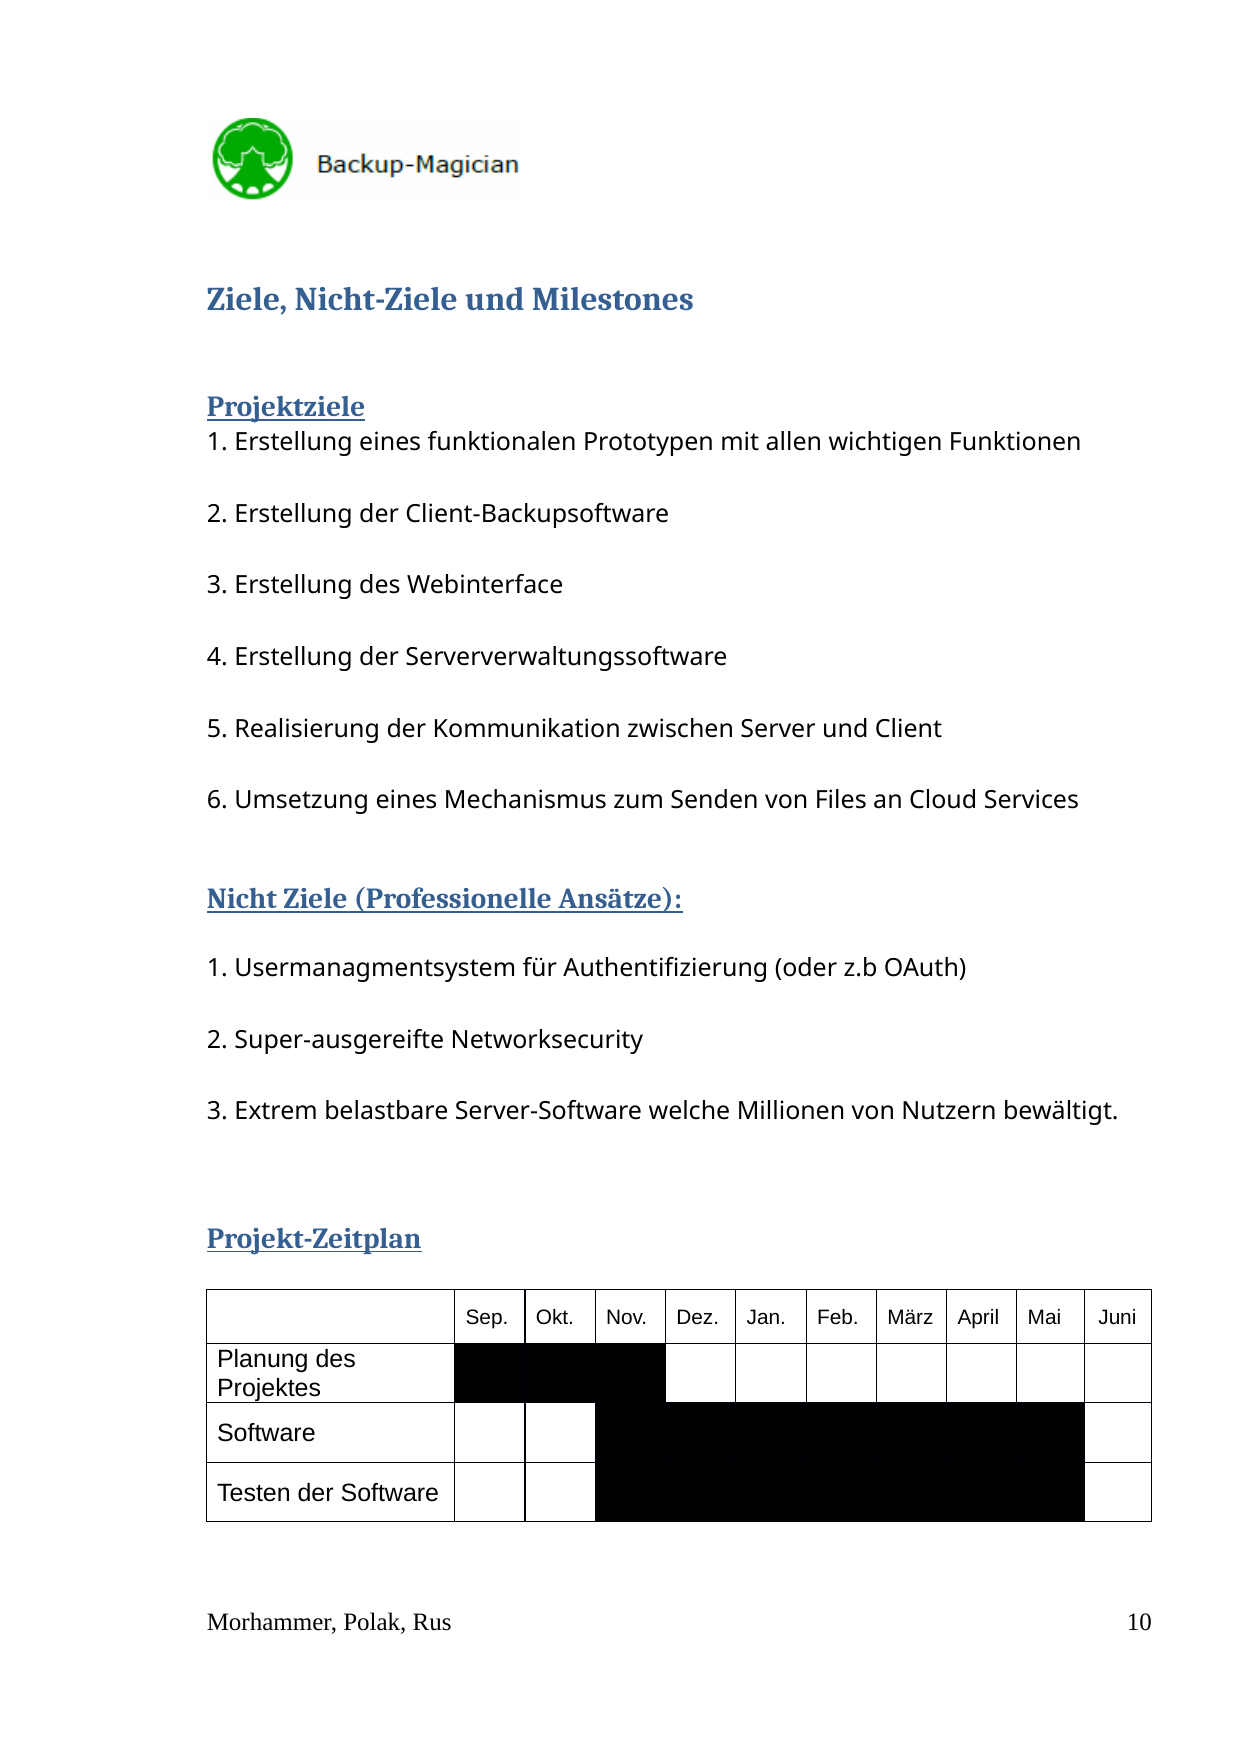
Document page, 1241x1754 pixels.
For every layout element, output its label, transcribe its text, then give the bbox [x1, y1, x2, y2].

table_cell [526, 1344, 595, 1402]
text 5. Realisierung der Kommunikation zwischen Server und Client [207, 711, 1152, 744]
table_cell [596, 1463, 665, 1521]
table_cell [455, 1344, 524, 1402]
table_cell [1017, 1344, 1084, 1402]
table_cell Software [207, 1403, 454, 1462]
table_cell [526, 1403, 595, 1462]
text 2. Super-ausgereifte Networksecurity [207, 1021, 1152, 1055]
table_cell [807, 1463, 876, 1521]
table_header Feb. [807, 1290, 876, 1343]
table_cell [1085, 1463, 1151, 1521]
table_cell [1085, 1403, 1151, 1462]
table_cell [596, 1403, 665, 1462]
table_header Mai [1017, 1290, 1084, 1343]
subtitle Ziele, Nicht-Ziele und Milestones [207, 280, 1152, 319]
table_cell [947, 1344, 1016, 1402]
table_cell [526, 1463, 595, 1521]
table_cell [877, 1463, 946, 1521]
text 1. Usermanagmentsystem für Authentifizierung (oder z.b OAuth) [207, 950, 1152, 984]
table_header Sep. [455, 1290, 524, 1343]
table_cell [666, 1403, 735, 1462]
text 3. Erstellung des Webinterface [207, 567, 1152, 601]
table_cell [736, 1463, 806, 1521]
text 4. Erstellung der Serververwaltungssoftware [207, 639, 1152, 673]
table_header Nov. [596, 1290, 665, 1343]
table_header April [947, 1290, 1016, 1343]
table_header [207, 1290, 454, 1343]
table_cell [455, 1463, 524, 1521]
text 1. Erstellung eines funktionalen Prototypen mit allen wichtigen Funktionen [207, 424, 1152, 458]
table_cell [807, 1403, 876, 1462]
table_cell [877, 1403, 946, 1462]
table_cell [877, 1344, 946, 1402]
table_header März [877, 1290, 946, 1343]
text Nicht Ziele (Professionelle Ansätze): [207, 883, 1152, 916]
table_header Dez. [666, 1290, 735, 1343]
table_cell [736, 1403, 806, 1462]
table_cell [1017, 1463, 1084, 1521]
table_cell [666, 1344, 735, 1402]
table_cell [947, 1463, 1016, 1521]
table_header Jan. [736, 1290, 806, 1343]
table_header Juni [1085, 1290, 1151, 1343]
table_header Okt. [526, 1290, 595, 1343]
picture [210, 118, 523, 201]
table_cell [736, 1344, 806, 1402]
table_cell [1085, 1344, 1151, 1402]
table_cell Testen der Software [207, 1463, 454, 1521]
table_cell [947, 1403, 1016, 1462]
table_cell Planung des Projektes [207, 1344, 454, 1402]
text 6. Umsetzung eines Mechanismus zum Senden von Files an Cloud Services [207, 782, 1152, 816]
text Projektziele [207, 390, 1152, 424]
table_cell [455, 1403, 524, 1462]
text Projekt-Zeitplan [207, 1222, 1152, 1256]
text 3. Extrem belastbare Server-Software welche Millionen von Nutzern bewältigt. [207, 1093, 1152, 1127]
table_cell [807, 1344, 876, 1402]
text 2. Erstellung der Client-Backupsoftware [207, 496, 1152, 529]
table_cell [1017, 1403, 1084, 1462]
table_cell [666, 1463, 735, 1521]
table_cell [596, 1344, 665, 1402]
